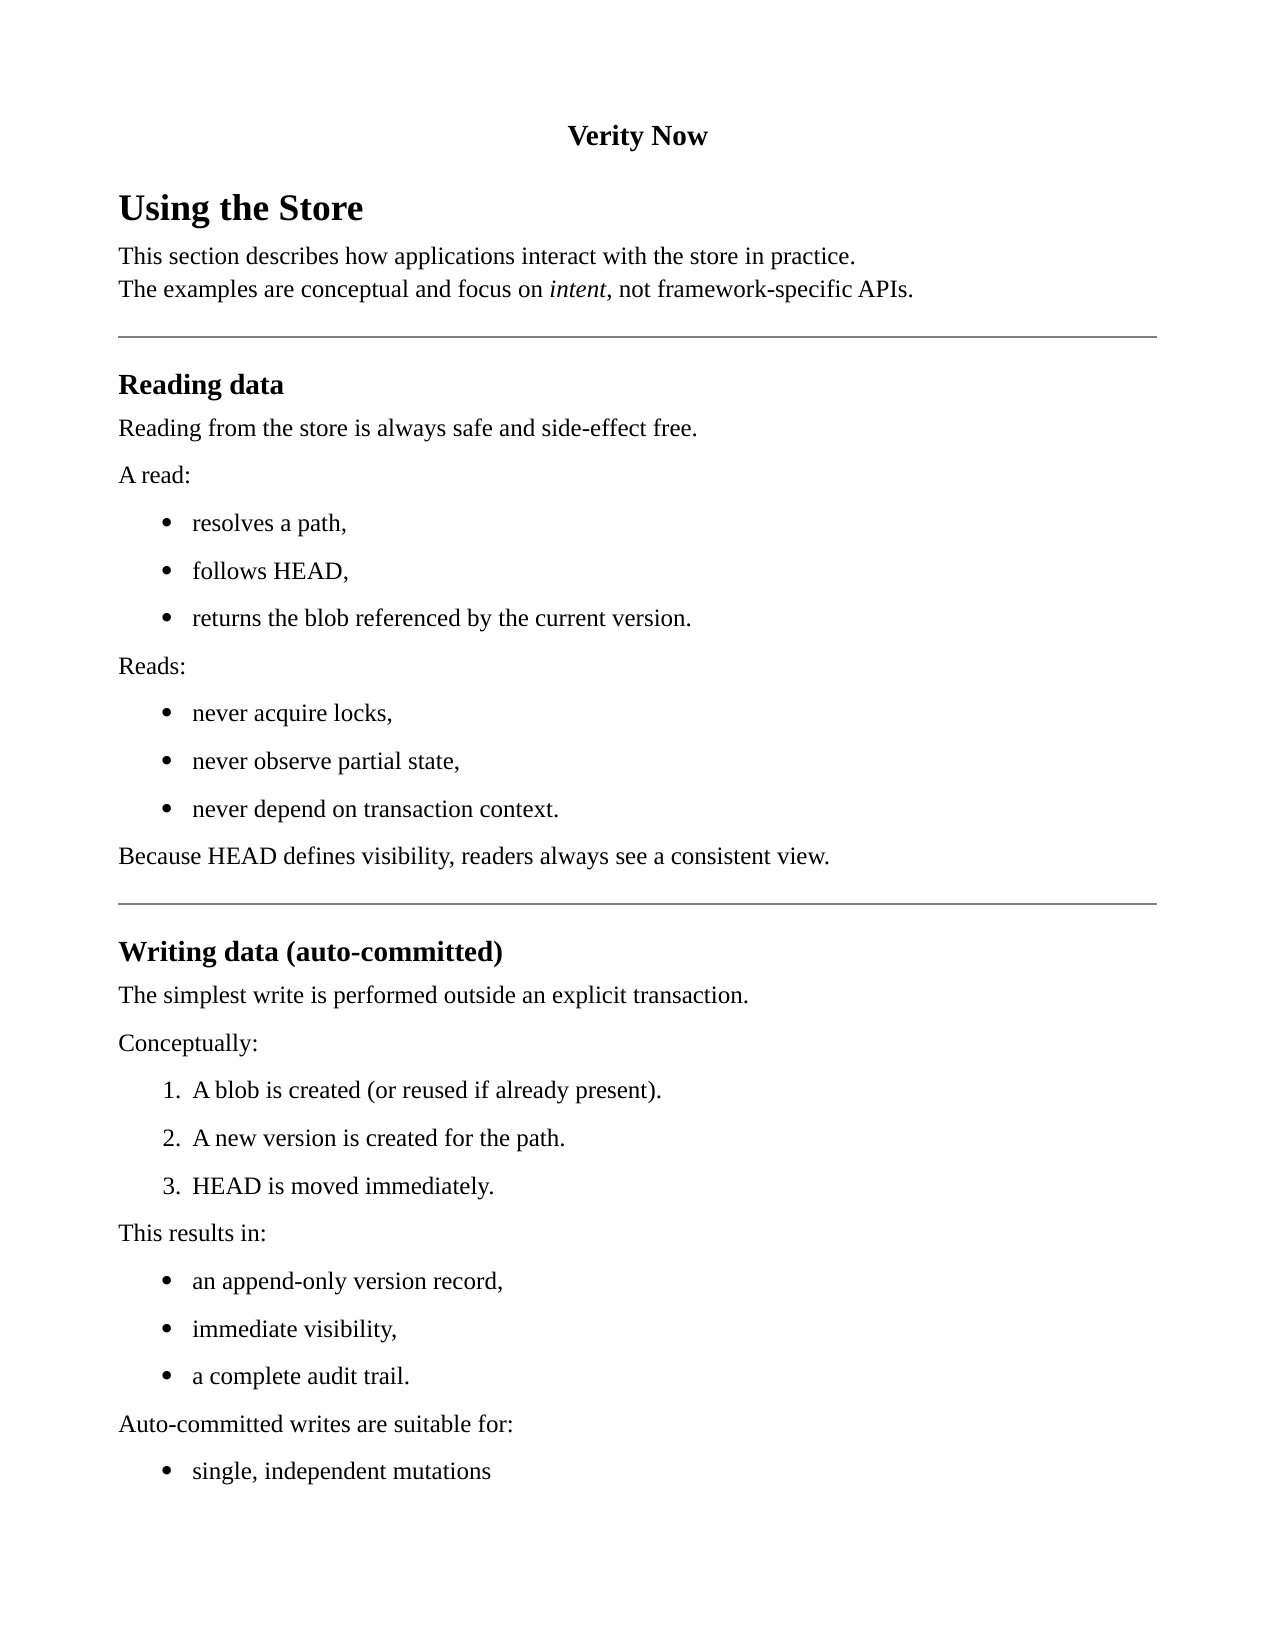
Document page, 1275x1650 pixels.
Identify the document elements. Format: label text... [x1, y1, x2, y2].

list a complete audit trail. [162, 1361, 1157, 1390]
list follows HEAD, [162, 556, 1157, 584]
text Reading from the store is always safe and side-effect free. [118, 413, 1157, 442]
text A read: [118, 461, 1157, 489]
list A new version is created for the path. [162, 1123, 1157, 1152]
text The simplest write is performed outside an explicit transaction. [118, 980, 1157, 1009]
list an append-only version record, [162, 1266, 1157, 1295]
list never observe partial state, [162, 746, 1157, 775]
list never depend on transaction context. [162, 794, 1157, 822]
list A blob is created (or reused if already present). [162, 1076, 1157, 1104]
text This results in: [118, 1218, 1157, 1247]
subtitle Writing data (auto-committed) [118, 934, 1157, 968]
list HEAD is moved immediately. [162, 1171, 1157, 1199]
list never acquire locks, [162, 698, 1157, 727]
text Reads: [118, 651, 1157, 680]
list returns the blob referenced by the current version. [162, 603, 1157, 632]
list immediate visibility, [162, 1314, 1157, 1342]
text Because HEAD defines visibility, readers always see a consistent view. [118, 841, 1157, 870]
text Conceptually: [118, 1028, 1157, 1057]
subtitle Using the Store [118, 185, 1157, 228]
text Auto-committed writes are suitable for: [118, 1409, 1157, 1438]
text This section describes how applications interact with the store in practice. The examples are conceptual and focus on intent, not framework-specific APIs. [118, 241, 1157, 303]
list single, independent mutations [162, 1456, 1157, 1485]
list resolves a path, [162, 508, 1157, 537]
subtitle Reading data [118, 367, 1157, 400]
